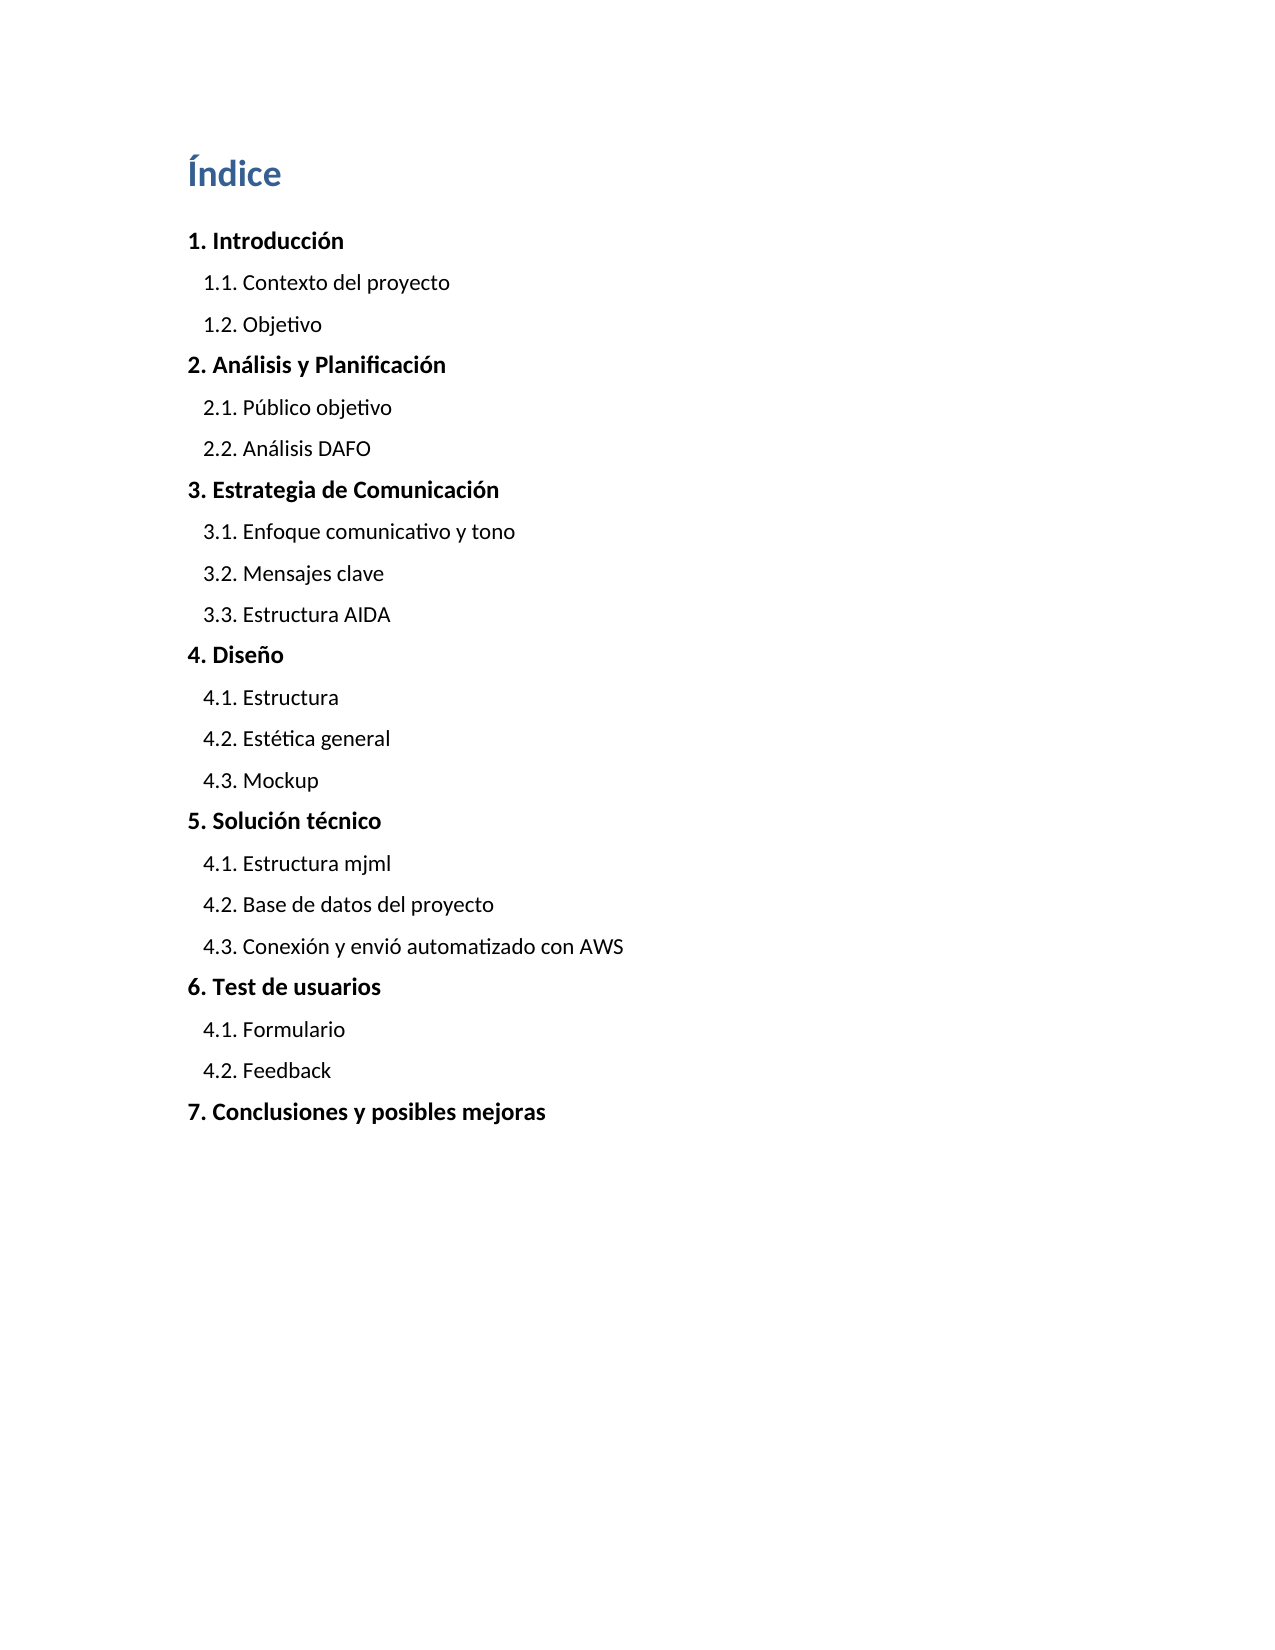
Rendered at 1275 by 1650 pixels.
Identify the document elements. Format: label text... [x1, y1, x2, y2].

text 4.1. Formulario [187, 1021, 1087, 1041]
text 4.3. Conexión y envió automatizado con AWS [187, 938, 1087, 958]
text 4.2. Feedback [187, 1062, 1087, 1083]
text 4.2. Estética general [187, 730, 1087, 751]
text 5. Solución técnico [187, 813, 1087, 834]
text 1. Introducción [187, 233, 1087, 253]
text 4.1. Estructura mjml [187, 855, 1087, 875]
text 6. Test de usuarios [187, 979, 1087, 1000]
text 4.3. Mockup [187, 772, 1087, 792]
subtitle Índice [187, 150, 1087, 196]
text 4.2. Base de datos del proyecto [187, 896, 1087, 917]
text 3.2. Mensajes clave [187, 564, 1087, 585]
text 2.2. Análisis DAFO [187, 440, 1087, 461]
text 3.3. Estructura AIDA [187, 606, 1087, 627]
text 2. Análisis y Planificación [187, 357, 1087, 378]
text 3.1. Enfoque comunicativo y tono [187, 523, 1087, 544]
text 7. Conclusiones y posibles mejoras [187, 1103, 1087, 1124]
text 1.1. Contexto del proyecto [187, 274, 1087, 295]
text 4. Diseño [187, 647, 1087, 668]
text 4.1. Estructura [187, 689, 1087, 709]
text 2.1. Público objetivo [187, 399, 1087, 419]
text 3. Estrategia de Comunicación [187, 482, 1087, 502]
text 1.2. Objetivo [187, 316, 1087, 336]
